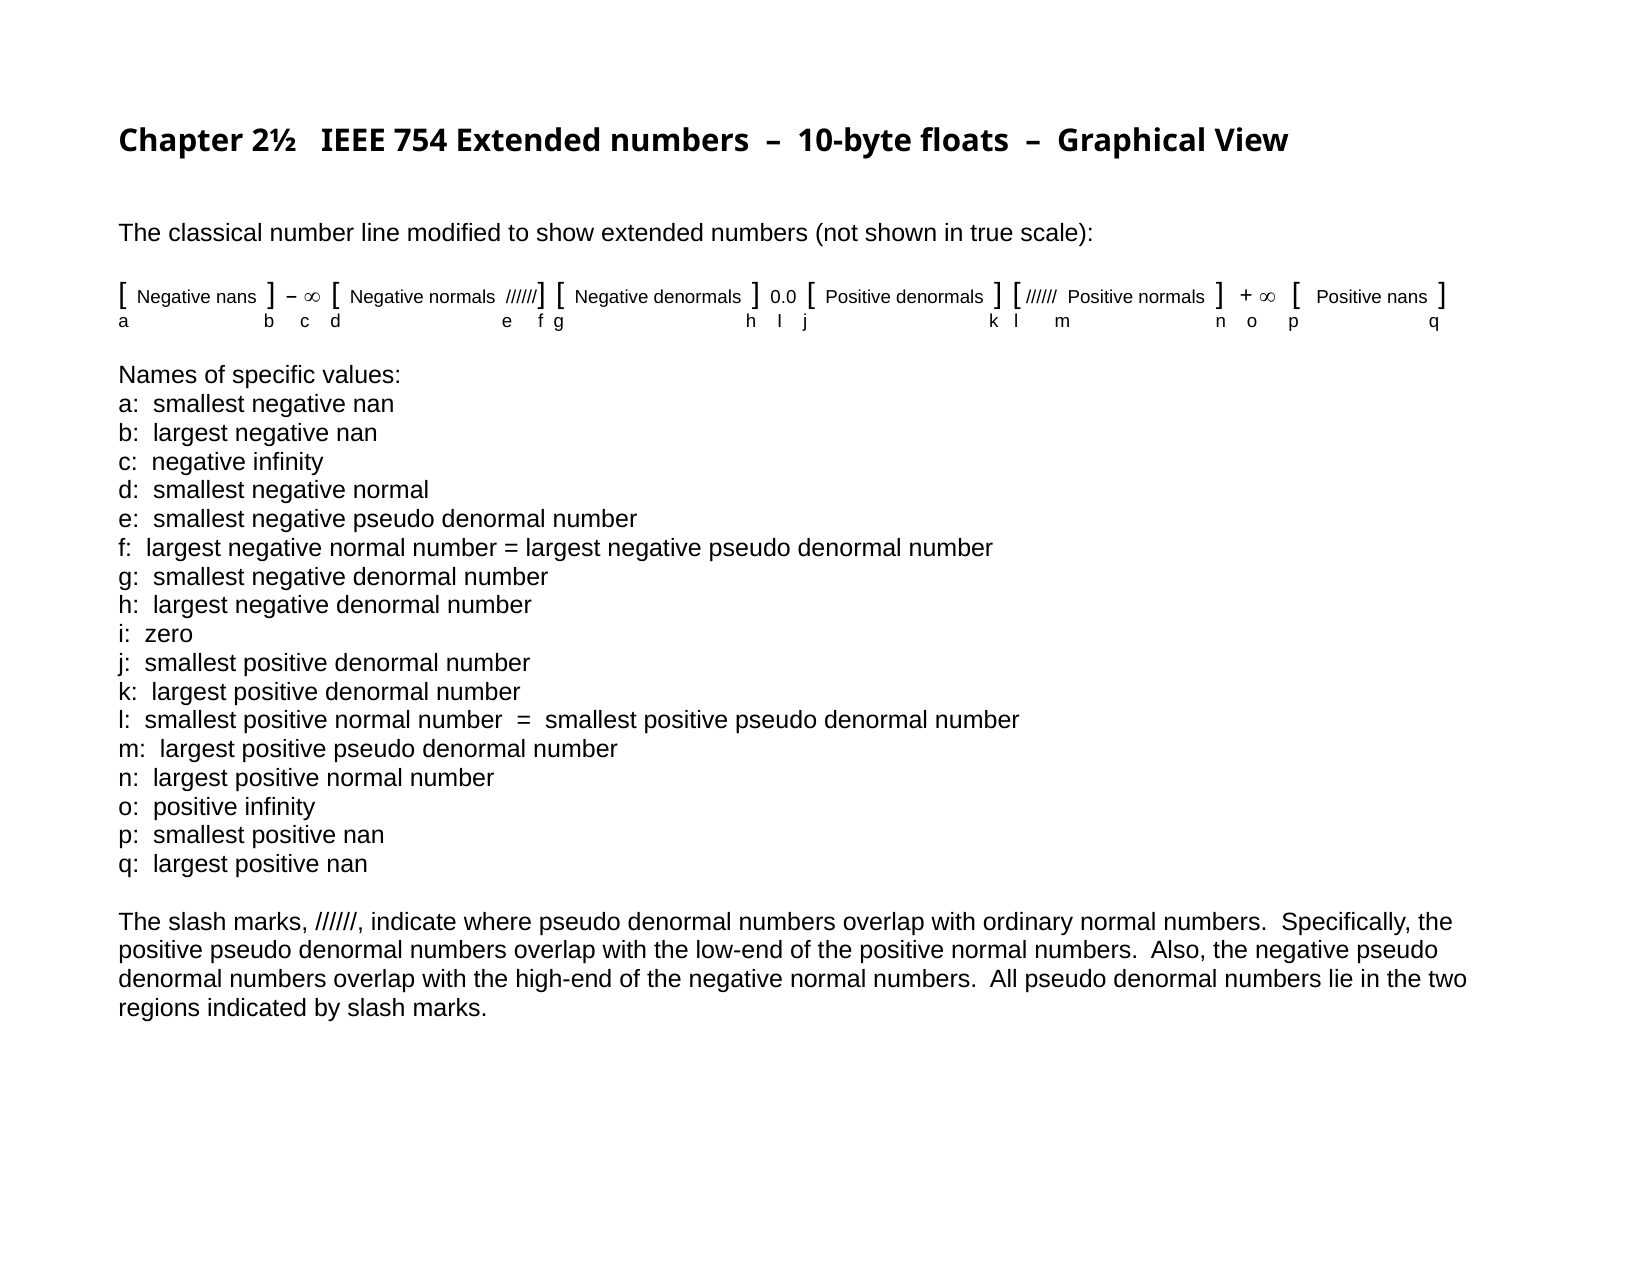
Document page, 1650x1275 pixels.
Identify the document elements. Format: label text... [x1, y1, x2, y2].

text e: smallest negative pseudo denormal number [118, 504, 1532, 533]
text a: smallest negative nan [118, 389, 1532, 418]
text c: negative infinity [118, 446, 1532, 475]
text The classical number line modified to show extended numbers (not shown in true scale): [118, 218, 1532, 247]
text j: smallest positive denormal number [118, 648, 1532, 676]
text m: largest positive pseudo denormal number [118, 734, 1532, 763]
text a b c d e f g h I j k l m n o p q [118, 310, 1532, 331]
text d: smallest negative normal [118, 475, 1532, 504]
text l: smallest positive normal number = smallest positive pseudo denormal number [118, 705, 1532, 734]
text g: smallest negative denormal number [118, 561, 1532, 590]
text n: largest positive normal number [118, 763, 1532, 791]
text b: largest negative nan [118, 418, 1532, 446]
text o: positive infinity [118, 791, 1532, 820]
text q: largest positive nan [118, 849, 1532, 878]
text [ Negative nans ] – ¥ [ Negative normals //////] [ Negative denormals ] 0.0 [ Positive denormals ] [ ////// Positive normals ] + ¥ [ Positive nans ] [118, 276, 1532, 310]
text h: largest negative denormal number [118, 590, 1532, 619]
text Chapter 2½ IEEE 754 Extended numbers – 10-byte floats – Graphical View [118, 118, 1532, 161]
text k: largest positive denormal number [118, 676, 1532, 705]
text The slash marks, //////, indicate where pseudo denormal numbers overlap with ordinary normal numbers. Specifically, the positive pseudo denormal numbers overlap with the low-end of the positive normal numbers. Also, the negative pseudo denormal numbers overlap with the high-end of the negative normal numbers. All pseudo denormal numbers lie in the two regions indicated by slash marks. [118, 906, 1532, 1021]
text f: largest negative normal number = largest negative pseudo denormal number [118, 533, 1532, 561]
text p: smallest positive nan [118, 820, 1532, 849]
text Names of specific values: [118, 360, 1532, 389]
text i: zero [118, 619, 1532, 648]
